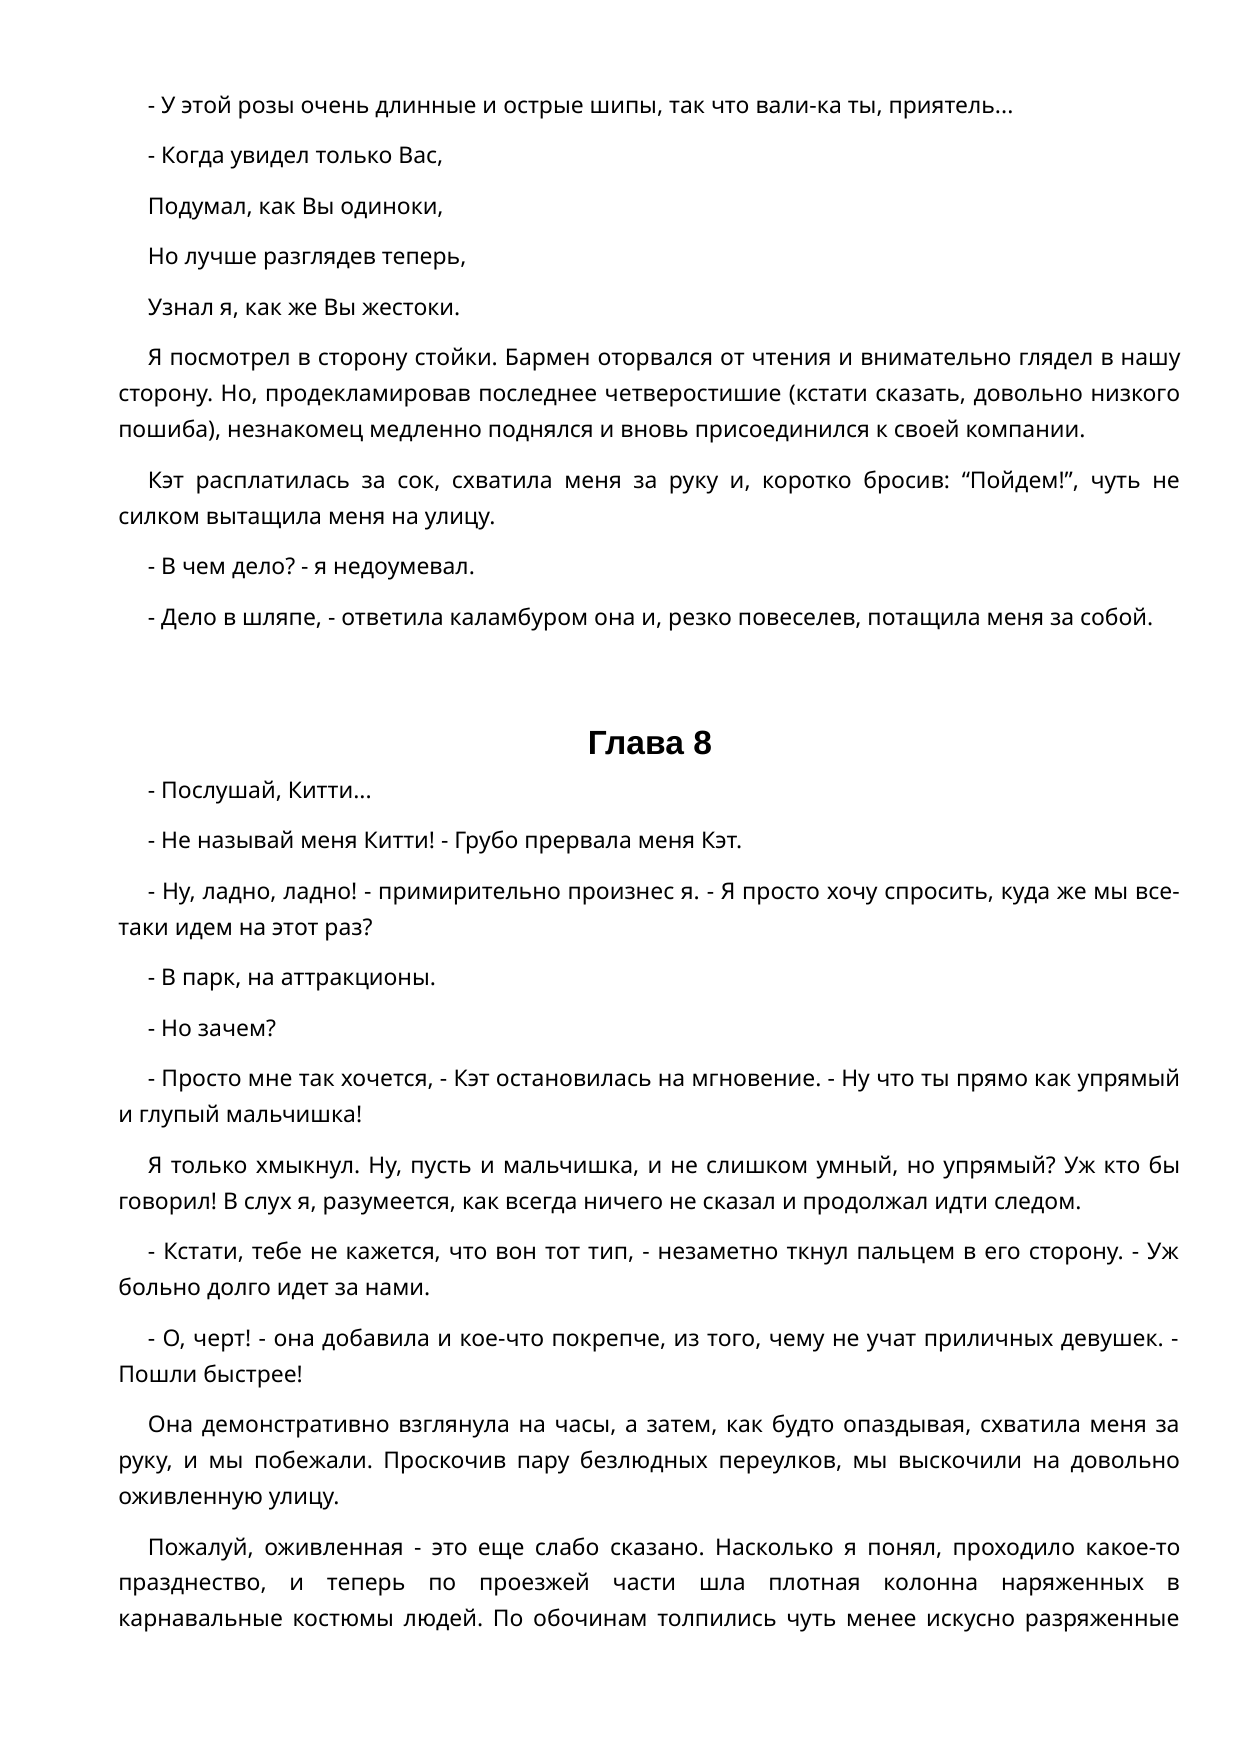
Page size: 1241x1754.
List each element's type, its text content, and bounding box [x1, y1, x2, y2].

text - Когда увидел только Вас, [118, 139, 1181, 170]
text - У этой розы очень длинные и острые шипы, так что вали-ка ты, приятель... [118, 89, 1181, 120]
text - Послушай, Китти... [118, 774, 1181, 805]
text - Но зачем? [118, 1012, 1181, 1043]
text - Дело в шляпе, - ответила каламбуром она и, резко повеселев, потащила меня за собой. [118, 601, 1181, 632]
text - В чем дело? - я недоумевал. [118, 550, 1181, 581]
text Кэт расплатилась за сок, схватила меня за руку и, коротко бросив: “Пойдем!”, чуть не силком вытащила меня на улицу. [118, 464, 1181, 531]
text Но лучше разглядев теперь, [118, 240, 1181, 271]
text Узнал я, как же Вы жестоки. [118, 291, 1181, 322]
text Она демонстративно взглянула на часы, а затем, как будто опаздывая, схватила меня за руку, и мы побежали. Проскочив пару безлюдных переулков, мы выскочили на довольно оживленную улицу. [118, 1408, 1181, 1511]
text - О, черт! - она добавила и кое-что покрепче, из того, чему не учат приличных девушек. - Пошли быстрее! [118, 1322, 1181, 1389]
text - Просто мне так хочется, - Кэт остановилась на мгновение. - Ну что ты прямо как упрямый и глупый мальчишка! [118, 1062, 1181, 1129]
text Я только хмыкнул. Ну, пусть и мальчишка, и не слишком умный, но упрямый? Уж кто бы говорил! В слух я, разумеется, как всегда ничего не сказал и продолжал идти следом. [118, 1149, 1181, 1216]
text Пожалуй, оживленная - это еще слабо сказано. Насколько я понял, проходило какое-то празднество, и теперь по проезжей части шла плотная колонна наряженных в карнавальные костюмы людей. По обочинам толпились чуть менее искусно разряженные [118, 1530, 1181, 1633]
text Я посмотрел в сторону стойки. Бармен оторвался от чтения и внимательно глядел в нашу сторону. Но, продекламировав последнее четверостишие (кстати сказать, довольно низкого пошиба), незнакомец медленно поднялся и вновь присоединился к своей компании. [118, 341, 1181, 444]
text - В парк, на аттракционы. [118, 961, 1181, 992]
text Подумал, как Вы одиноки, [118, 190, 1181, 221]
subtitle Глава 8 [118, 722, 1181, 761]
text - Кстати, тебе не кажется, что вон тот тип, - незаметно ткнул пальцем в его сторону. - Уж больно долго идет за нами. [118, 1235, 1181, 1302]
text - Ну, ладно, ладно! - примирительно произнес я. - Я просто хочу спросить, куда же мы все-таки идем на этот раз? [118, 875, 1181, 942]
text - Не называй меня Китти! - Грубо прервала меня Кэт. [118, 824, 1181, 855]
